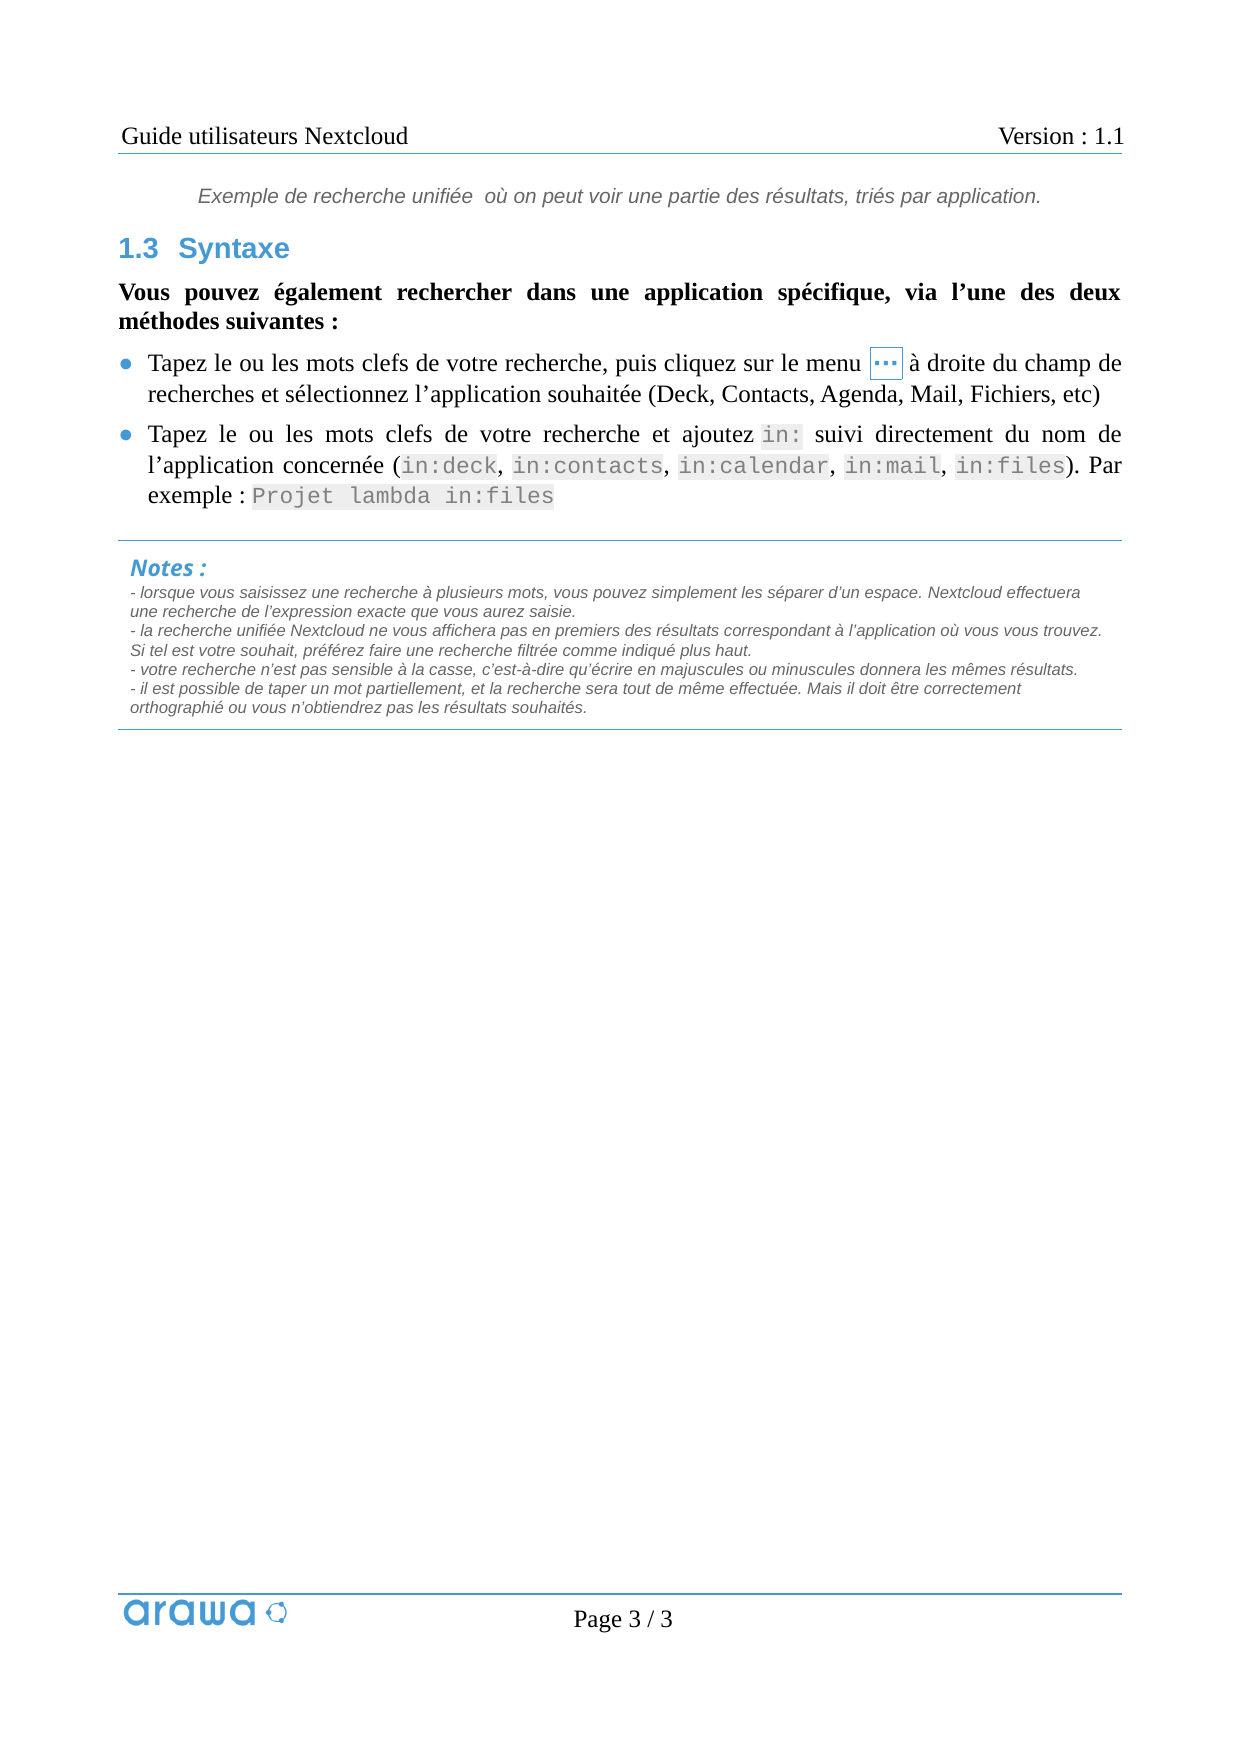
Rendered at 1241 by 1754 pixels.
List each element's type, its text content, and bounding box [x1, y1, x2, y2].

text Vous pouvez également rechercher dans une application spécifique, via l’une des deux méthodes suivantes : [118, 277, 1122, 335]
subtitle Syntaxe [118, 231, 1122, 265]
picture [121, 1597, 290, 1628]
text Exemple de recherche unifiée où on peut voir une partie des résultats, triés par application. [118, 184, 1122, 208]
text Notes : - lorsque vous saisissez une recherche à plusieurs mots, vous pouvez simplement les séparer d’un espace. Nextcloud effectuera une recherche de l’expression exacte que vous aurez saisie. - la recherche unifiée Nextcloud ne vous affichera pas en premiers des résultats correspondant à l’application où vous vous trouvez. Si tel est votre souhait, préférez faire une recherche filtrée comme indiqué plus haut. - votre recherche n’est pas sensible à la casse, c’est-à-dire qu’écrire en majuscules ou minuscules donnera les mêmes résultats. - il est possible de taper un mot partiellement, et la recherche sera tout de même effectuée. Mais il doit être correctement orthographié ou vous n’obtiendrez pas les résultats souhaités. [118, 541, 1122, 729]
list Tapez le ou les mots clefs de votre recherche, puis cliquez sur le menu ⋅⋅⋅ à droite du champ de recherches et sélectionnez l’application souhaitée (Deck, Contacts, Agenda, Mail, Fichiers, etc) [118, 347, 1122, 408]
list Tapez le ou les mots clefs de votre recherche et ajoutez in: suivi directement du nom de l’application concernée (in:deck, in:contacts, in:calendar, in:mail, in:files). Par exemple : Projet lambda in:files [118, 419, 1122, 510]
